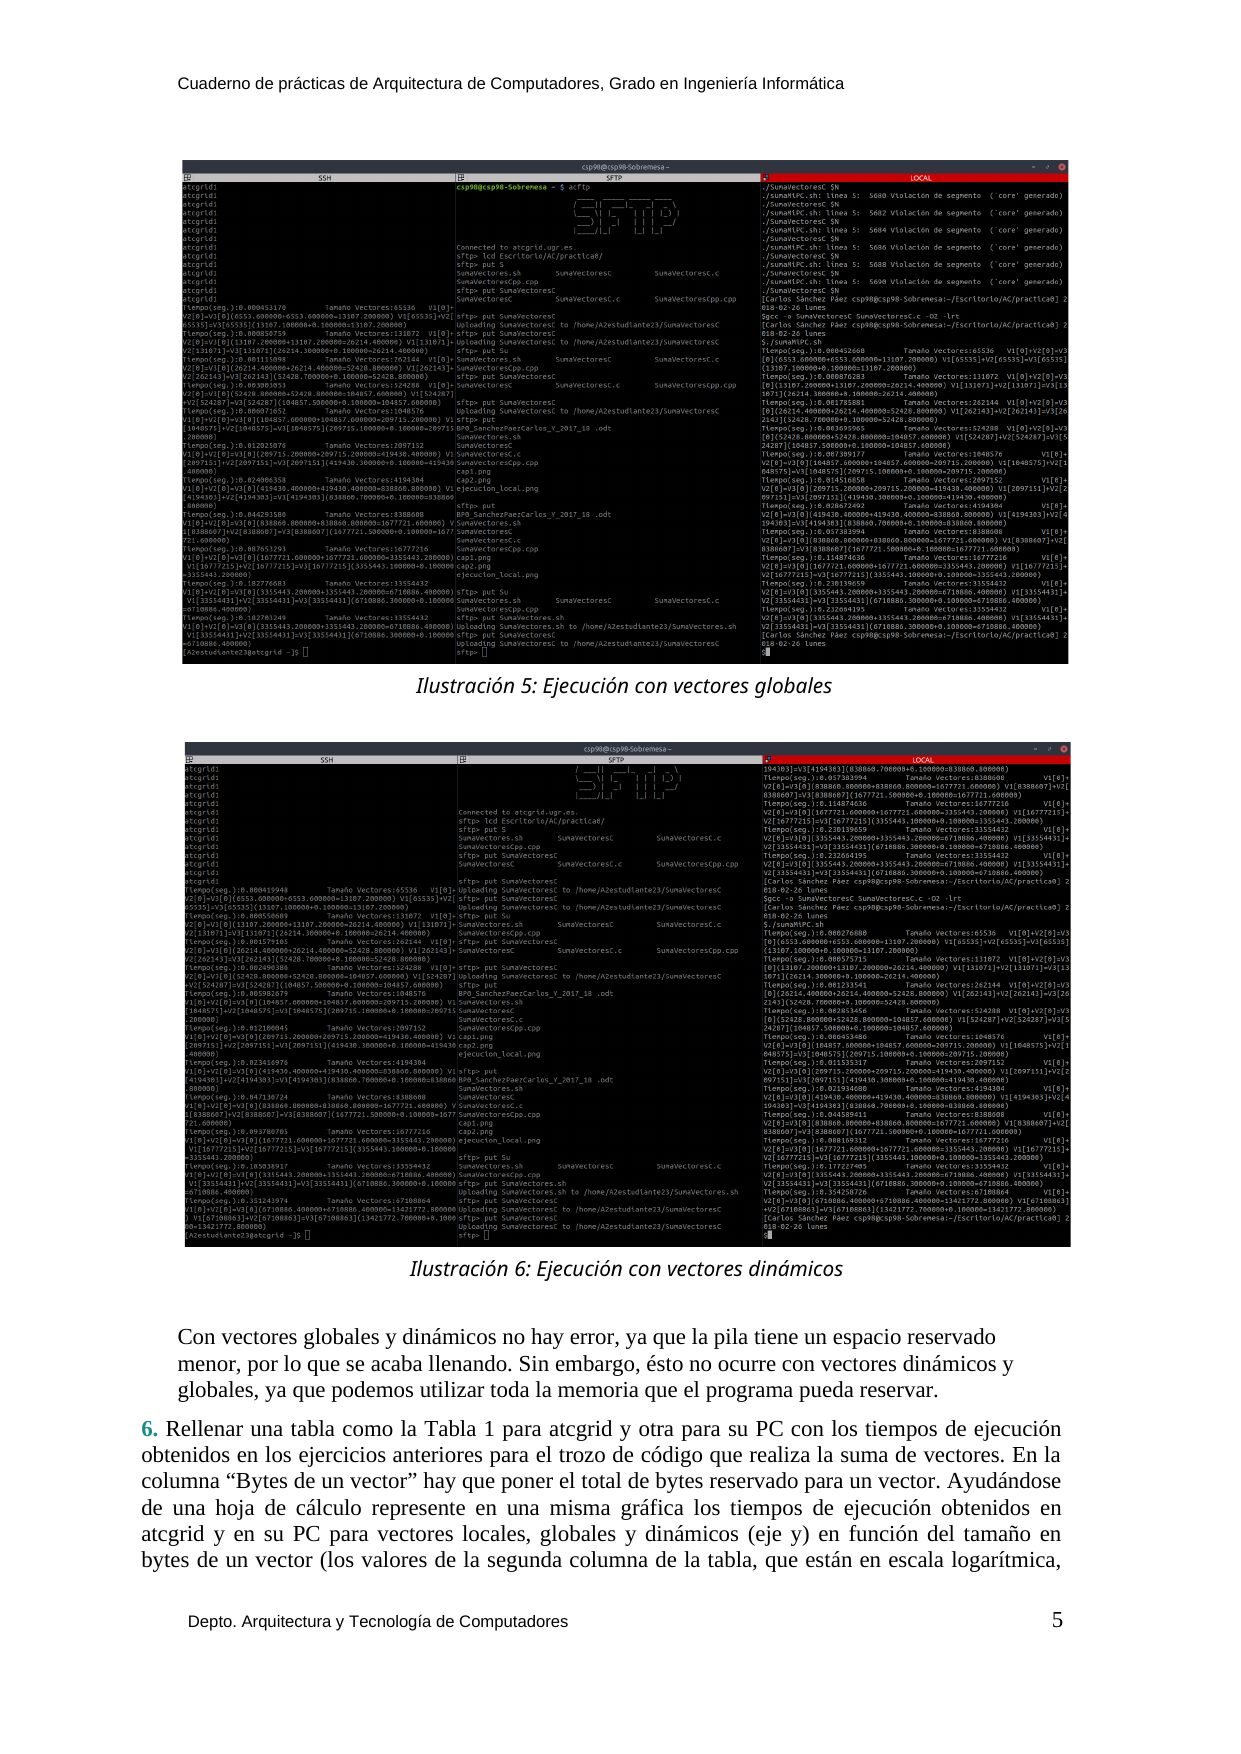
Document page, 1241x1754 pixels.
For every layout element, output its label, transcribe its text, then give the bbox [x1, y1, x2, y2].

picture [184, 742, 1071, 1247]
text Ilustración 6: Ejecución con vectores dinámicos [181, 743, 1075, 1282]
picture [182, 160, 1069, 664]
list 6. Rellenar una tabla como la Tabla 1 para atcgrid y otra para su PC con los tiempos de ejecución obtenidos en los ejercicios anteriores para el trozo de código que realiza la suma de vectores. En la columna “Bytes de un vector” hay que poner el total de bytes reservado para un vector. Ayudándose de una hoja de cálculo represente en una misma gráfica los tiempos de ejecución obtenidos en atcgrid y en su PC para vectores locales, globales y dinámicos (eje y) en función del tamaño en bytes de un vector (los valores de la segunda columna de la tabla, que están en escala logarítmica, [103, 1415, 1063, 1573]
list Con vectores globales y dinámicos no hay error, ya que la pila tiene un espacio reservado menor, por lo que se acaba llenando. Sin embargo, ésto no ocurre con vectores dinámicos y globales, ya que podemos utilizar toda la memoria que el programa pueda reservar. [103, 1323, 1063, 1402]
text Ilustración 5: Ejecución con vectores globales [182, 664, 1068, 699]
